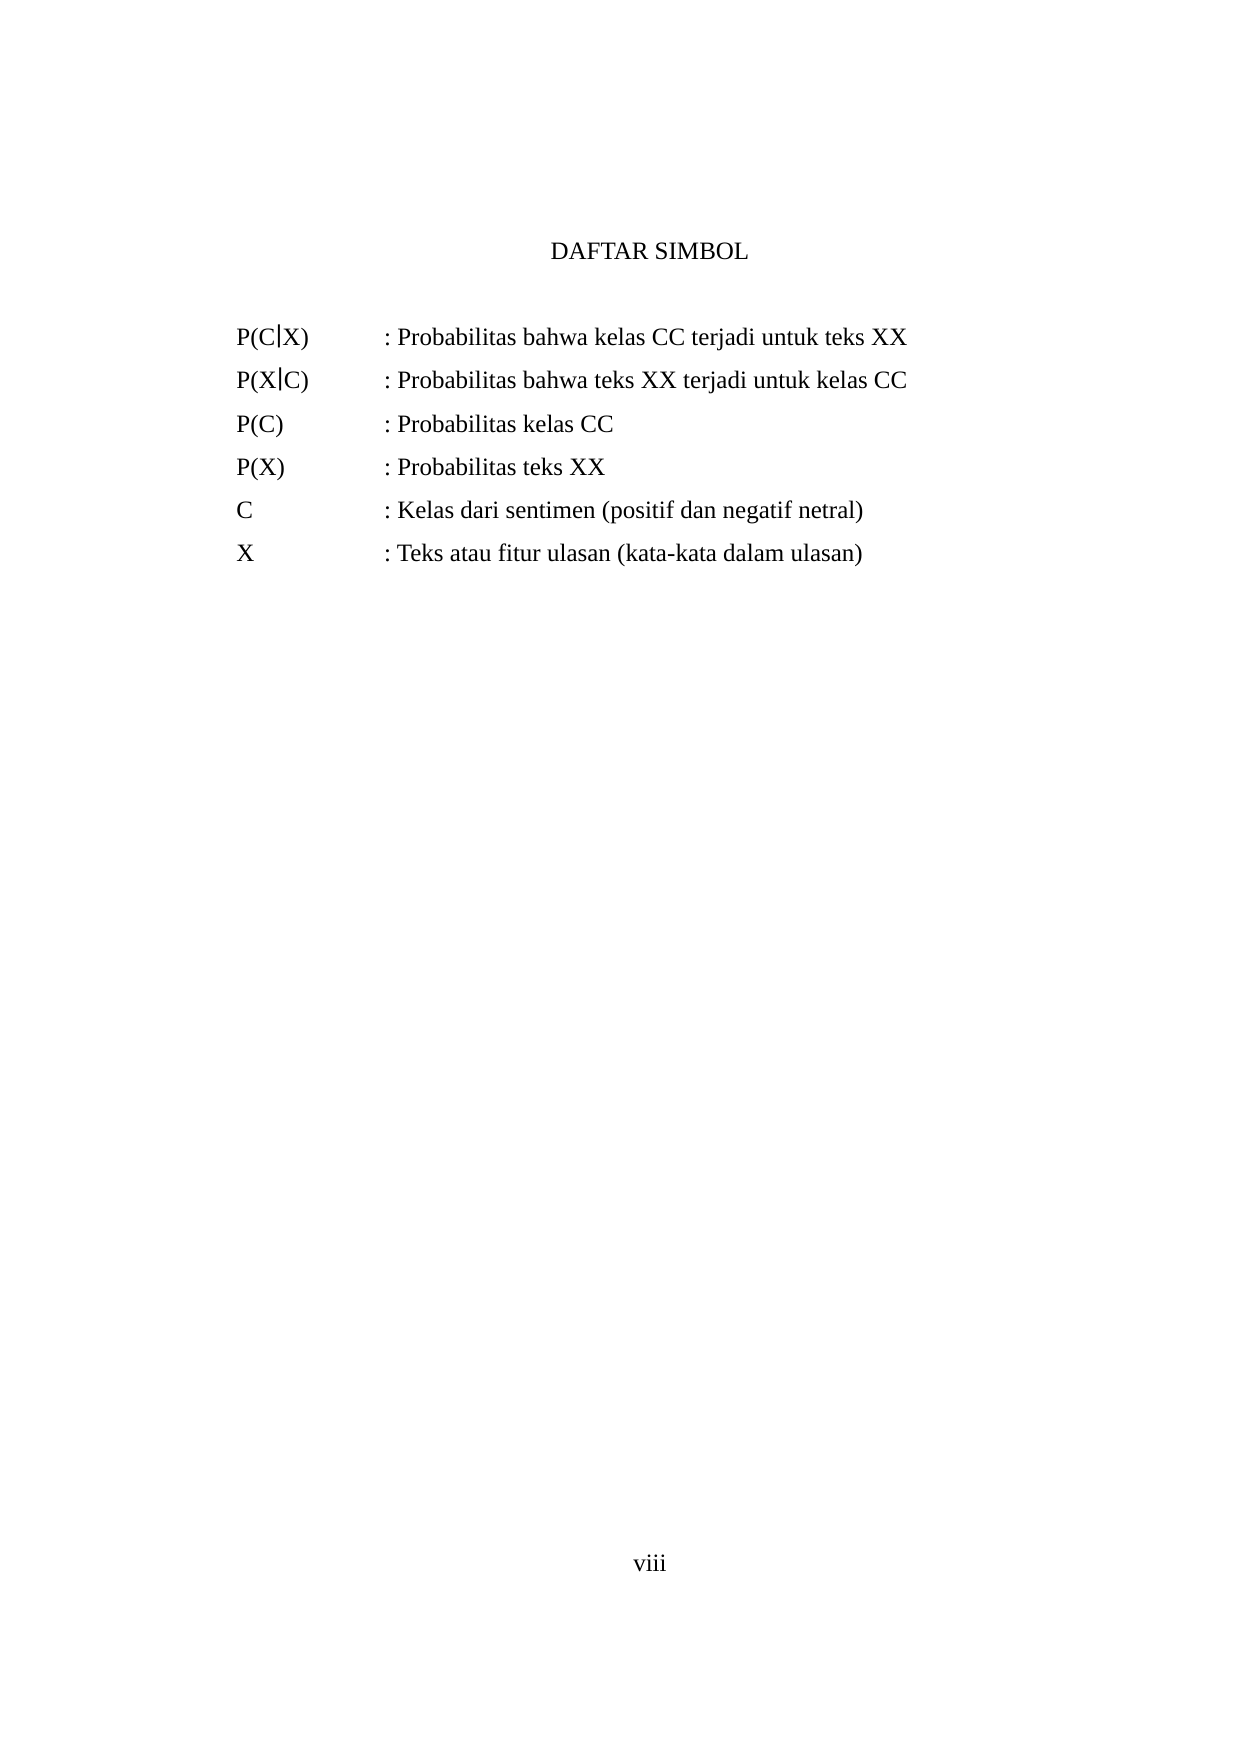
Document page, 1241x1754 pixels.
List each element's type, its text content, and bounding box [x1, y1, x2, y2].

text X : Teks atau fitur ulasan (kata-kata dalam ulasan) [236, 538, 1063, 567]
text P(X) : Probabilitas teks XX [236, 452, 1063, 481]
text P(C∣X) : Probabilitas bahwa kelas CC terjadi untuk teks XX [236, 322, 1063, 351]
text DAFTAR SIMBOL [236, 236, 1063, 265]
text P(C) : Probabilitas kelas CC [236, 409, 1063, 437]
text P(X∣C) : Probabilitas bahwa teks XX terjadi untuk kelas CC [236, 366, 1063, 394]
text C : Kelas dari sentimen (positif dan negatif netral) [236, 495, 1063, 524]
